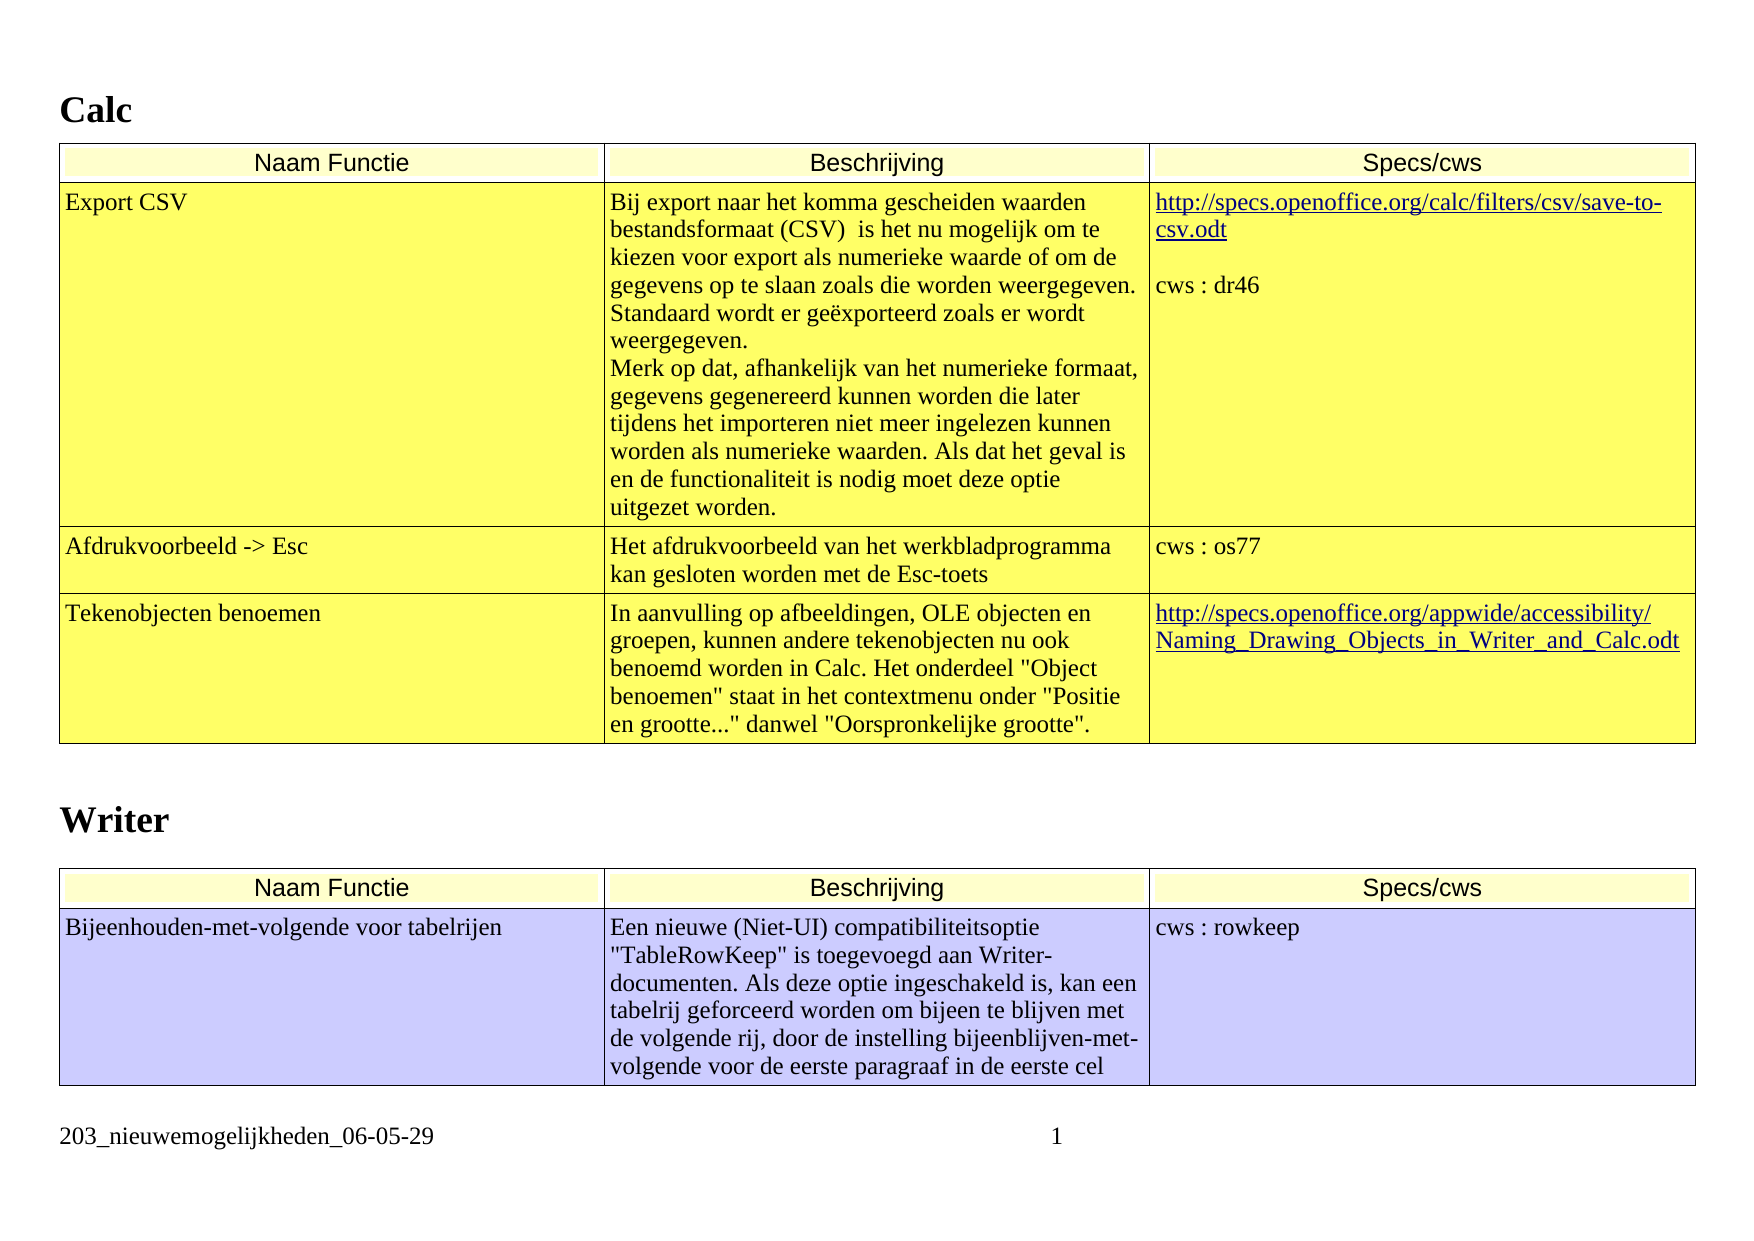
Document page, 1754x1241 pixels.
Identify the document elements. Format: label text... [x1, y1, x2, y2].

table_cell http://specs.openoffice.org/calc/filters/csv/save-to-csv.odt cws : dr46 [1150, 183, 1695, 526]
table_cell Bij export naar het komma gescheiden waarden bestandsformaat (CSV) is het nu mogelijk om te kiezen voor export als numerieke waarde of om de gegevens op te slaan zoals die worden weergegeven. Standaard wordt er geëxporteerd zoals er wordt weergegeven. Merk op dat, afhankelijk van het numerieke formaat, gegevens gegenereerd kunnen worden die later tijdens het importeren niet meer ingelezen kunnen worden als numerieke waarden. Als dat het geval is en de functionaliteit is nodig moet deze optie uitgezet worden. [605, 183, 1149, 526]
table_cell Tekenobjecten benoemen [60, 594, 604, 743]
table_cell Afdrukvoorbeeld -> Esc [60, 527, 604, 593]
table_cell http://specs.openoffice.org/appwide/accessibility/Naming_Drawing_Objects_in_Writer_and_Calc.odt [1150, 594, 1695, 743]
table_header Beschrijving [605, 144, 1149, 182]
table_cell Bijeenhouden-met-volgende voor tabelrijen [60, 909, 604, 1085]
table_cell Export CSV [60, 183, 604, 526]
table_cell cws : rowkeep [1150, 909, 1695, 1085]
table_header Specs/cws [1150, 144, 1695, 182]
table_cell In aanvulling op afbeeldingen, OLE objecten en groepen, kunnen andere tekenobjecten nu ook benoemd worden in Calc. Het onderdeel "Object benoemen" staat in het contextmenu onder "Positie en grootte..." danwel "Oorspronkelijke grootte". [605, 594, 1149, 743]
table_header Beschrijving [605, 869, 1149, 907]
table_cell Een nieuwe (Niet-UI) compatibiliteitsoptie "TableRowKeep" is toegevoegd aan Writer-documenten. Als deze optie ingeschakeld is, kan een tabelrij geforceerd worden om bijeen te blijven met de volgende rij, door de instelling bijeenblijven-met-volgende voor de eerste paragraaf in de eerste cel [605, 909, 1149, 1085]
text Writer [59, 799, 1695, 840]
table_cell cws : os77 [1150, 527, 1695, 593]
table_header Specs/cws [1150, 869, 1695, 907]
table_header Naam Functie [60, 869, 604, 907]
table_header Naam Functie [60, 144, 604, 182]
table_cell Het afdrukvoorbeeld van het werkbladprogramma kan gesloten worden met de Esc-toets [605, 527, 1149, 593]
text Calc [59, 88, 1695, 130]
